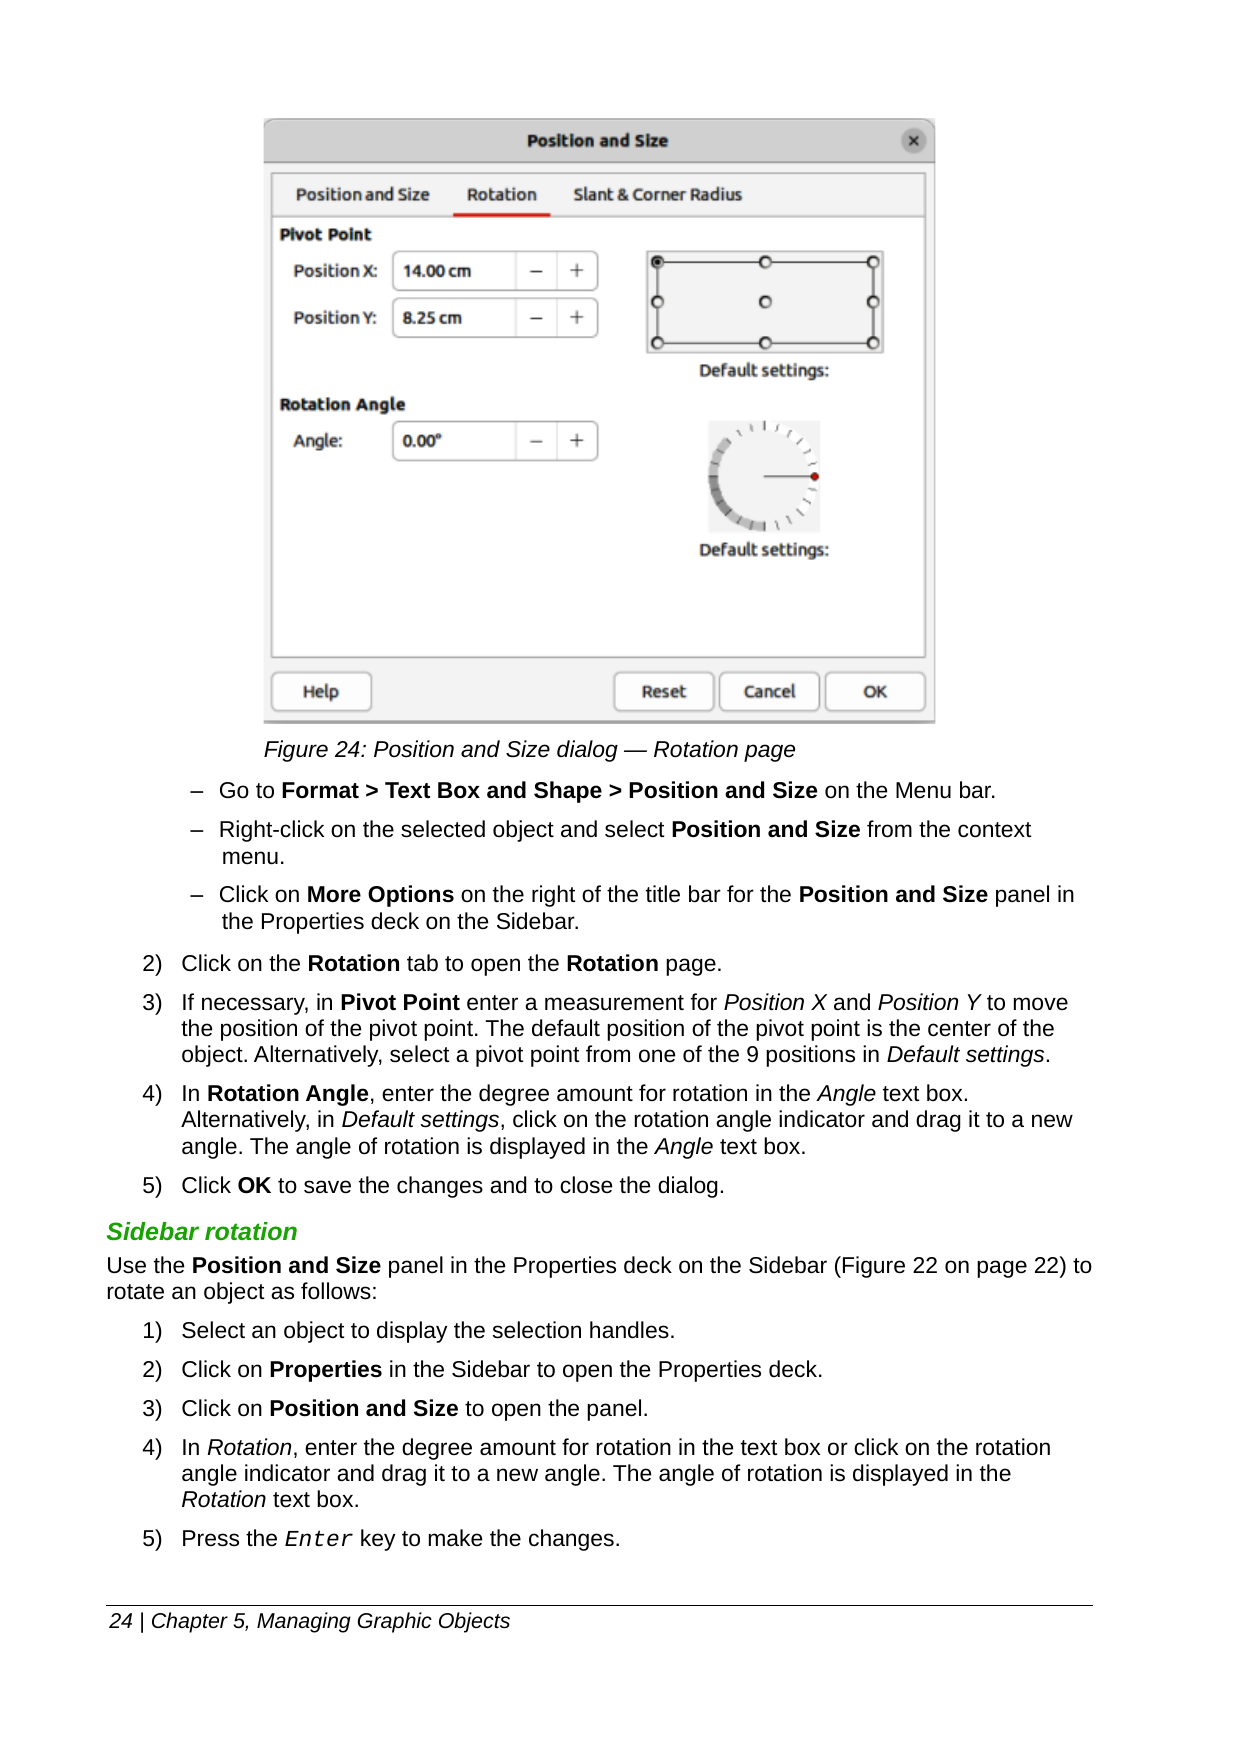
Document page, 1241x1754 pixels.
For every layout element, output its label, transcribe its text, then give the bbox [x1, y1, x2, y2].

picture [263, 118, 936, 724]
subtitle Sidebar rotation [106, 1217, 1093, 1245]
text Use the Position and Size panel in the Properties deck on the Sidebar (Figure 22 on page 22) to rotate an object as follows: [106, 1252, 1093, 1304]
list Go to Format > Text Box and Shape > Position and Size on the Menu bar. [187, 774, 1093, 804]
list Press the Enter key to make the changes. [162, 1525, 1093, 1553]
list If necessary, in Pivot Point enter a measurement for Position X and Position Y to move the position of the pivot point. The default position of the pivot point is the center of the object. Alternatively, select a pivot point from one of the 9 positions in Default settings. [162, 988, 1093, 1067]
list Click on Properties in the Sidebar to open the Properties deck. [162, 1356, 1093, 1382]
list Select an object to display the selection handles. [162, 1317, 1093, 1343]
list Click OK to save the changes and to close the dialog. [162, 1172, 1093, 1198]
list Right-click on the selected object and select Position and Size from the context menu. [187, 813, 1093, 869]
list Click on the Rotation tab to open the Rotation page. [162, 949, 1093, 976]
list In Rotation Angle, enter the degree amount for rotation in the Angle text box. Alternatively, in Default settings, click on the rotation angle indicator and drag it to a new angle. The angle of rotation is displayed in the Angle text box. [162, 1080, 1093, 1159]
text Figure 24: Position and Size dialog — Rotation page [263, 736, 936, 762]
list Click on Position and Size to open the panel. [162, 1394, 1093, 1421]
list In Rotation, enter the degree amount for rotation in the text box or click on the rotation angle indicator and drag it to a new angle. The angle of rotation is displayed in the Rotation text box. [162, 1433, 1093, 1512]
list Click on More Options on the right of the title bar for the Position and Size panel in the Properties deck on the Sidebar. [187, 878, 1093, 937]
